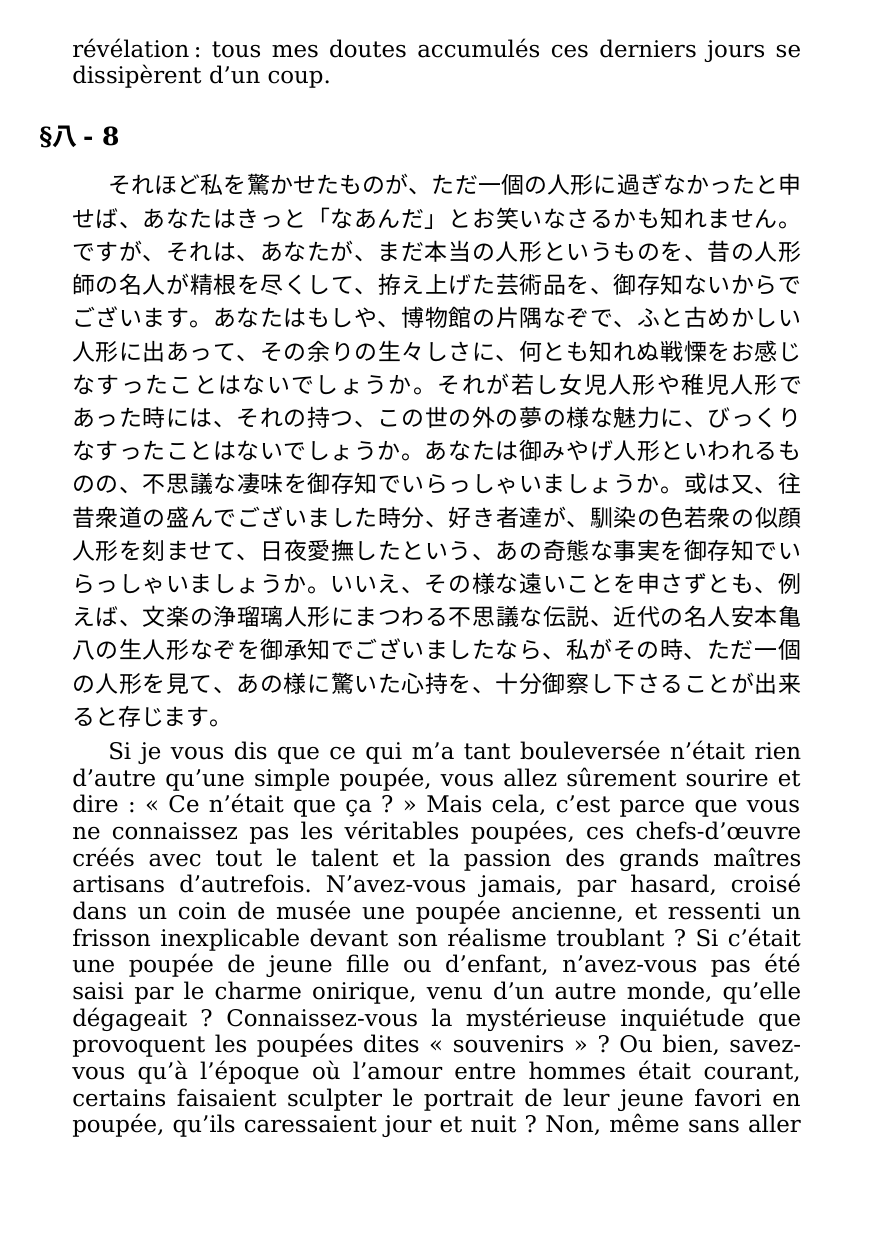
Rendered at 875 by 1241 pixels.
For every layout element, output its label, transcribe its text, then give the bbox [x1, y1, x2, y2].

text それほど私を驚かせたものが、ただ一個の人形に過ぎなかったと申せば、あなたはきっと「なあんだ」とお笑いなさるかも知れません。ですが、それは、あなたが、まだ本当の人形というものを、昔の人形師の名人が精根を尽くして、拵え上げた芸術品を、御存知ないからでございます。あなたはもしや、博物館の片隅なぞで、ふと古めかしい人形に出あって、その余りの生々しさに、何とも知れぬ戦慄をお感じなすったことはないでしょうか。それが若し女児人形や稚児人形であった時には、それの持つ、この世の外の夢の様な魅力に、びっくりなすったことはないでしょうか。あなたは御みやげ人形といわれるものの、不思議な凄味を御存知でいらっしゃいましょうか。或は又、往昔衆道の盛んでございました時分、好き者達が、馴染の色若衆の似顔人形を刻ませて、日夜愛撫したという、あの奇態な事実を御存知でいらっしゃいましょうか。いいえ、その様な遠いことを申さずとも、例えば、文楽の浄瑠璃人形にまつわる不思議な伝説、近代の名人安本亀八の生人形なぞを御承知でございましたなら、私がその時、ただ一個の人形を見て、あの様に驚いた心持を、十分御察し下さることが出来ると存じます。 [72, 167, 802, 732]
subtitle §八 - 8 [36, 113, 838, 155]
text révélation : tous mes doutes accumulés ces derniers jours se dissipèrent d’un coup. [72, 36, 802, 89]
text Si je vous dis que ce qui m’a tant bouleversée n’était rien d’autre qu’une simple poupée, vous allez sûrement sourire et dire : « Ce n’était que ça ? » Mais cela, c’est parce que vous ne connaissez pas les véritables poupées, ces chefs-d’œuvre créés avec tout le talent et la passion des grands maîtres artisans d’autrefois. N’avez-vous jamais, par hasard, croisé dans un coin de musée une poupée ancienne, et ressenti un frisson inexplicable devant son réalisme troublant ? Si c’était une poupée de jeune fille ou d’enfant, n’avez-vous pas été saisi par le charme onirique, venu d’un autre monde, qu’elle dégageait ? Connaissez-vous la mystérieuse inquiétude que provoquent les poupées dites « souvenirs » ? Ou bien, savez-vous qu’à l’époque où l’amour entre hommes était courant, certains faisaient sculpter le portrait de leur jeune favori en poupée, qu’ils caressaient jour et nuit ? Non, même sans aller [72, 738, 802, 1138]
